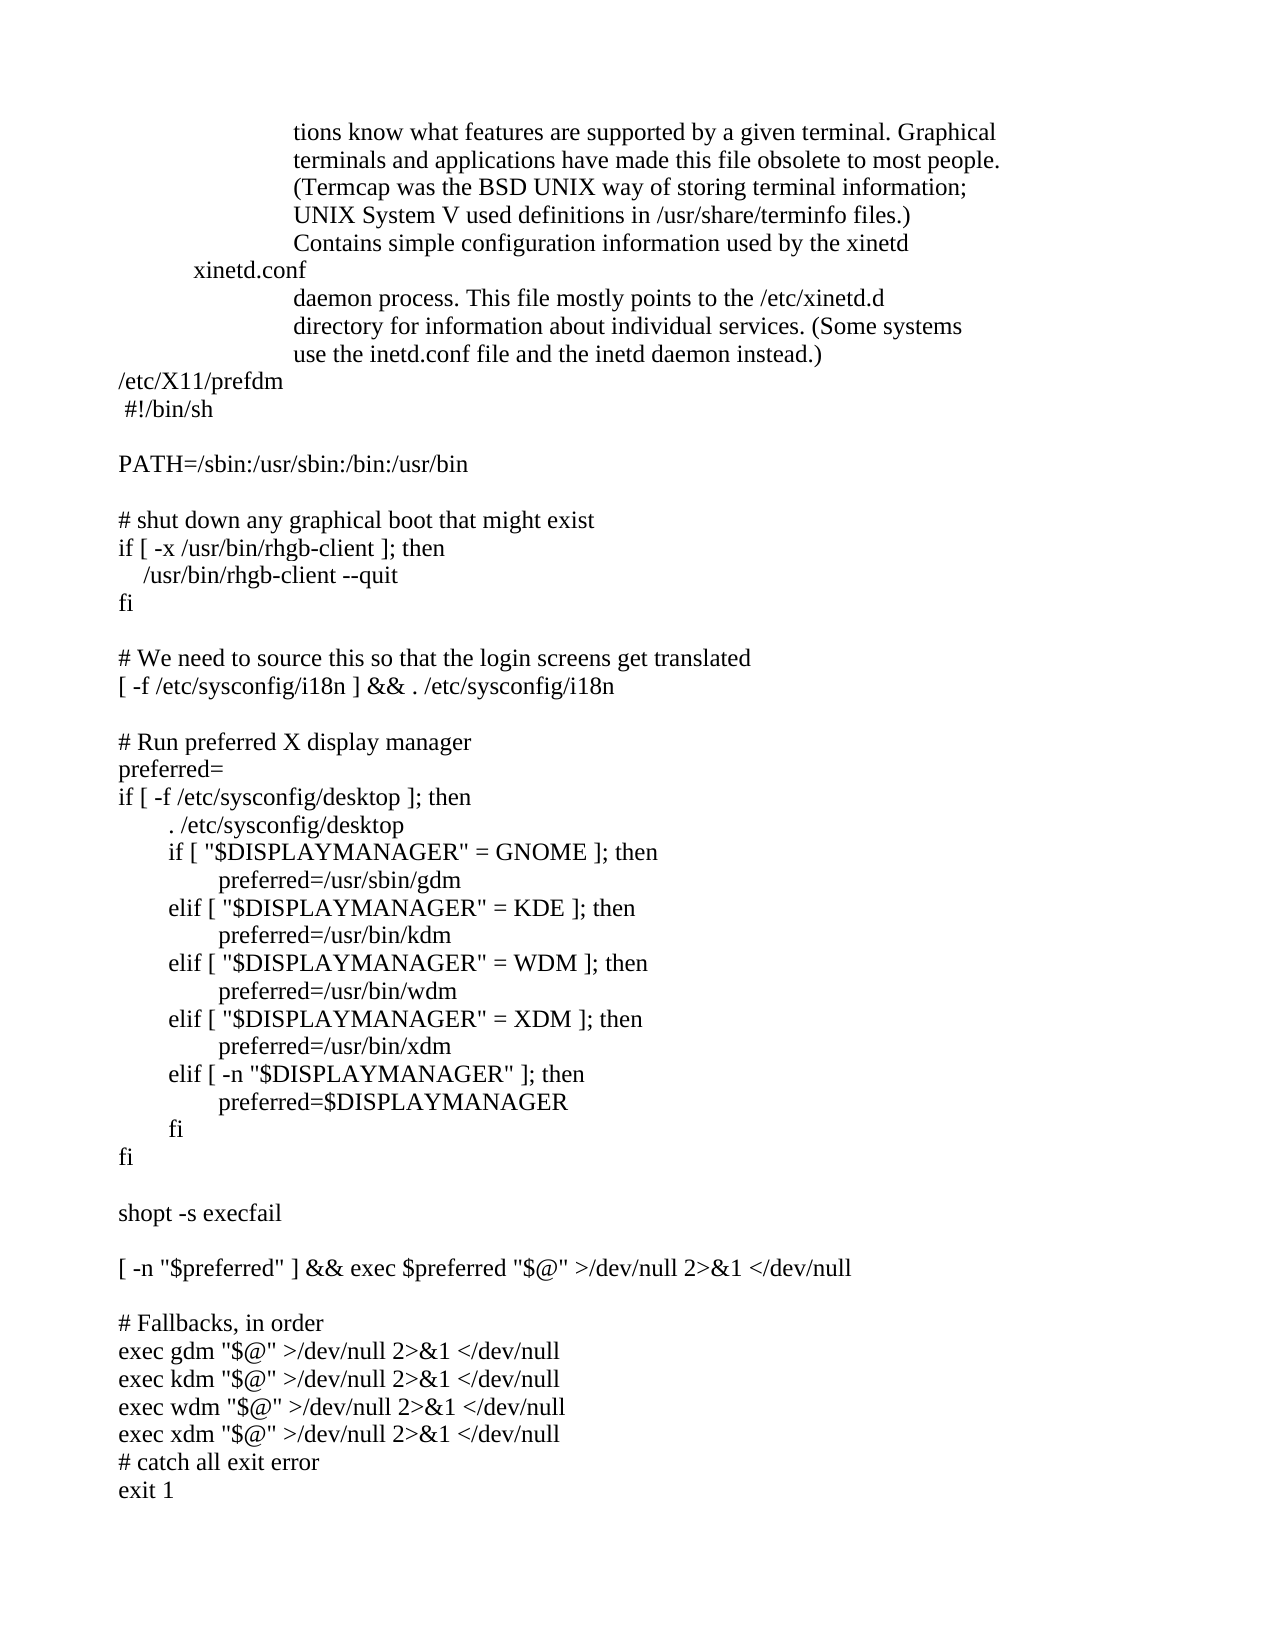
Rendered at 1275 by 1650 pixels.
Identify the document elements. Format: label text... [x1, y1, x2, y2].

text preferred=/usr/sbin/gdm [118, 866, 1157, 894]
text /etc/X11/prefdm [118, 367, 1157, 395]
text fi [118, 589, 1157, 617]
text if [ "$DISPLAYMANAGER" = GNOME ]; then [118, 838, 1157, 866]
text fi [118, 1143, 1157, 1171]
text (Termcap was the BSD UNIX way of storing terminal information; [118, 173, 1157, 201]
text fi [118, 1116, 1157, 1143]
text directory for information about individual services. (Some systems [118, 312, 1157, 340]
text [ -n "$preferred" ] && exec $preferred "$@" >/dev/null 2>&1 </dev/null [118, 1254, 1157, 1282]
text Contains simple configuration information used by the xinetd [118, 229, 1157, 257]
text shopt -s execfail [118, 1199, 1157, 1226]
text xinetd.conf [118, 257, 1157, 284]
text # catch all exit error [118, 1448, 1157, 1476]
text if [ -f /etc/sysconfig/desktop ]; then [118, 783, 1157, 811]
text preferred=/usr/bin/wdm [118, 977, 1157, 1005]
text if [ -x /usr/bin/rhgb-client ]; then [118, 534, 1157, 561]
text use the inetd.conf file and the inetd daemon instead.) [118, 340, 1157, 367]
text exit 1 [118, 1476, 1157, 1503]
text terminals and applications have made this file obsolete to most people. [118, 146, 1157, 173]
text # Run preferred X display manager [118, 728, 1157, 755]
text elif [ "$DISPLAYMANAGER" = WDM ]; then [118, 949, 1157, 977]
text elif [ -n "$DISPLAYMANAGER" ]; then [118, 1060, 1157, 1088]
text tions know what features are supported by a given terminal. Graphical [118, 118, 1157, 146]
text exec wdm "$@" >/dev/null 2>&1 </dev/null [118, 1393, 1157, 1420]
text UNIX System V used definitions in /usr/share/terminfo files.) [118, 201, 1157, 229]
text preferred= [118, 755, 1157, 783]
text # shut down any graphical boot that might exist [118, 506, 1157, 534]
text preferred=$DISPLAYMANAGER [118, 1088, 1157, 1116]
text elif [ "$DISPLAYMANAGER" = XDM ]; then [118, 1005, 1157, 1032]
text elif [ "$DISPLAYMANAGER" = KDE ]; then [118, 894, 1157, 922]
text PATH=/sbin:/usr/sbin:/bin:/usr/bin [118, 451, 1157, 478]
text /usr/bin/rhgb-client --quit [118, 561, 1157, 589]
text daemon process. This file mostly points to the /etc/xinetd.d [118, 284, 1157, 312]
text preferred=/usr/bin/xdm [118, 1032, 1157, 1060]
text # Fallbacks, in order [118, 1309, 1157, 1337]
text [ -f /etc/sysconfig/i18n ] && . /etc/sysconfig/i18n [118, 672, 1157, 700]
text #!/bin/sh [118, 395, 1157, 423]
text exec kdm "$@" >/dev/null 2>&1 </dev/null [118, 1365, 1157, 1393]
text exec xdm "$@" >/dev/null 2>&1 </dev/null [118, 1420, 1157, 1448]
text # We need to source this so that the login screens get translated [118, 644, 1157, 672]
text . /etc/sysconfig/desktop [118, 811, 1157, 838]
text preferred=/usr/bin/kdm [118, 922, 1157, 949]
text exec gdm "$@" >/dev/null 2>&1 </dev/null [118, 1337, 1157, 1365]
